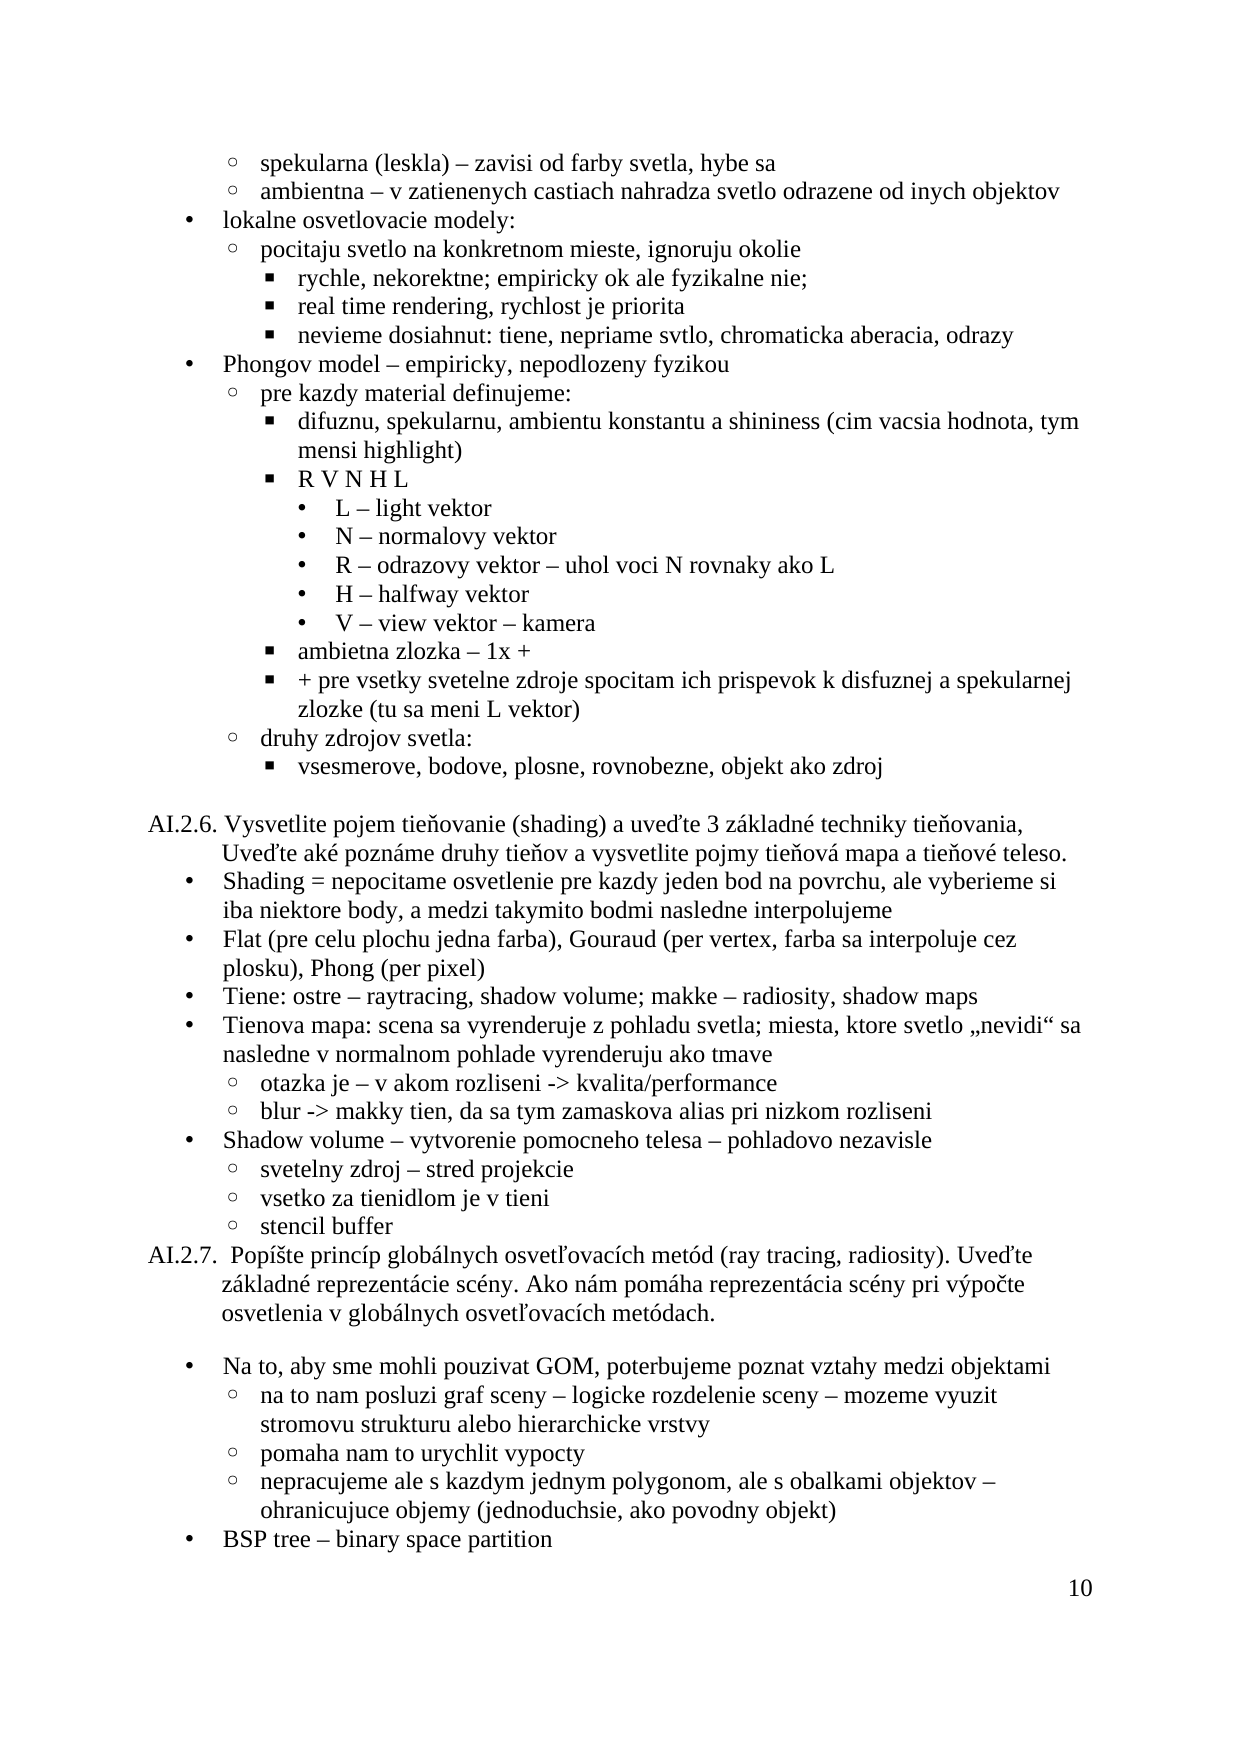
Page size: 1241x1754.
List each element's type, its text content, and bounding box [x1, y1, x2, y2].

list Shadow volume – vytvorenie pomocneho telesa – pohladovo nezavisle [185, 1125, 1093, 1154]
list ambientna – v zatienenych castiach nahradza svetlo odrazene od inych objektov [223, 176, 1093, 205]
list pomaha nam to urychlit vypocty [223, 1438, 1093, 1466]
list Tiene: ostre – raytracing, shadow volume; makke – radiosity, shadow maps [185, 981, 1093, 1010]
list H – halfway vektor [298, 579, 1093, 608]
list L – light vektor [298, 493, 1093, 521]
list vsetko za tienidlom je v tieni [223, 1183, 1093, 1211]
list N – normalovy vektor [298, 521, 1093, 550]
list otazka je – v akom rozliseni -> kvalita/performance [223, 1068, 1093, 1096]
list spekularna (leskla) – zavisi od farby svetla, hybe sa [223, 148, 1093, 176]
list Na to, aby sme mohli pouzivat GOM, poterbujeme poznat vztahy medzi objektami [185, 1351, 1093, 1380]
list V – view vektor – kamera [298, 608, 1093, 636]
list R – odrazovy vektor – uhol voci N rovnaky ako L [298, 550, 1093, 579]
list Flat (pre celu plochu jedna farba), Gouraud (per vertex, farba sa interpoluje cez plosku), Phong (per pixel) [185, 924, 1093, 981]
list na to nam posluzi graf sceny – logicke rozdelenie sceny – mozeme vyuzit stromovu strukturu alebo hierarchicke vrstvy [223, 1380, 1093, 1438]
list pocitaju svetlo na konkretnom mieste, ignoruju okolie [223, 234, 1093, 263]
list rychle, nekorektne; empiricky ok ale fyzikalne nie; [260, 263, 1093, 291]
list svetelny zdroj – stred projekcie [223, 1154, 1093, 1183]
list Tienova mapa: scena sa vyrenderuje z pohladu svetla; miesta, ktore svetlo „nevidi“ sa nasledne v normalnom pohlade vyrenderuju ako tmave [185, 1010, 1093, 1068]
list nevieme dosiahnut: tiene, nepriame svtlo, chromaticka aberacia, odrazy [260, 320, 1093, 349]
list lokalne osvetlovacie modely: [185, 205, 1093, 234]
list BSP tree – binary space partition [185, 1524, 1093, 1553]
list ambietna zlozka – 1x + [260, 636, 1093, 665]
list stencil buffer [223, 1211, 1093, 1240]
list nepracujeme ale s kazdym jednym polygonom, ale s obalkami objektov – ohranicujuce objemy (jednoduchsie, ako povodny objekt) [223, 1466, 1093, 1524]
list pre kazdy material definujeme: [223, 378, 1093, 406]
list real time rendering, rychlost je priorita [260, 291, 1093, 320]
list Shading = nepocitame osvetlenie pre kazdy jeden bod na povrchu, ale vyberieme si iba niektore body, a medzi takymito bodmi nasledne interpolujeme [185, 866, 1093, 924]
list blur -> makky tien, da sa tym zamaskova alias pri nizkom rozliseni [223, 1096, 1093, 1125]
list R V N H L [260, 464, 1093, 493]
list + pre vsetky svetelne zdroje spocitam ich prispevok k disfuznej a spekularnej zlozke (tu sa meni L vektor) [260, 665, 1093, 723]
list druhy zdrojov svetla: [223, 723, 1093, 751]
list Phongov model – empiricky, nepodlozeny fyzikou [185, 349, 1093, 378]
list vsesmerove, bodove, plosne, rovnobezne, objekt ako zdroj [260, 751, 1093, 780]
text AI.2.6. Vysvetlite pojem tieňovanie (shading) a uveďte 3 základné techniky tieňovania, Uveďte aké poznáme druhy tieňov a vysvetlite pojmy tieňová mapa a tieňové teleso. [148, 809, 1093, 866]
text AI.2.7. Popíšte princíp globálnych osvetľovacích metód (ray tracing, radiosity). Uveďte základné reprezentácie scény. Ako nám pomáha reprezentácia scény pri výpočte osvetlenia v globálnych osvetľovacích metódach. [148, 1240, 1093, 1326]
list difuznu, spekularnu, ambientu konstantu a shininess (cim vacsia hodnota, tym mensi highlight) [260, 406, 1093, 464]
